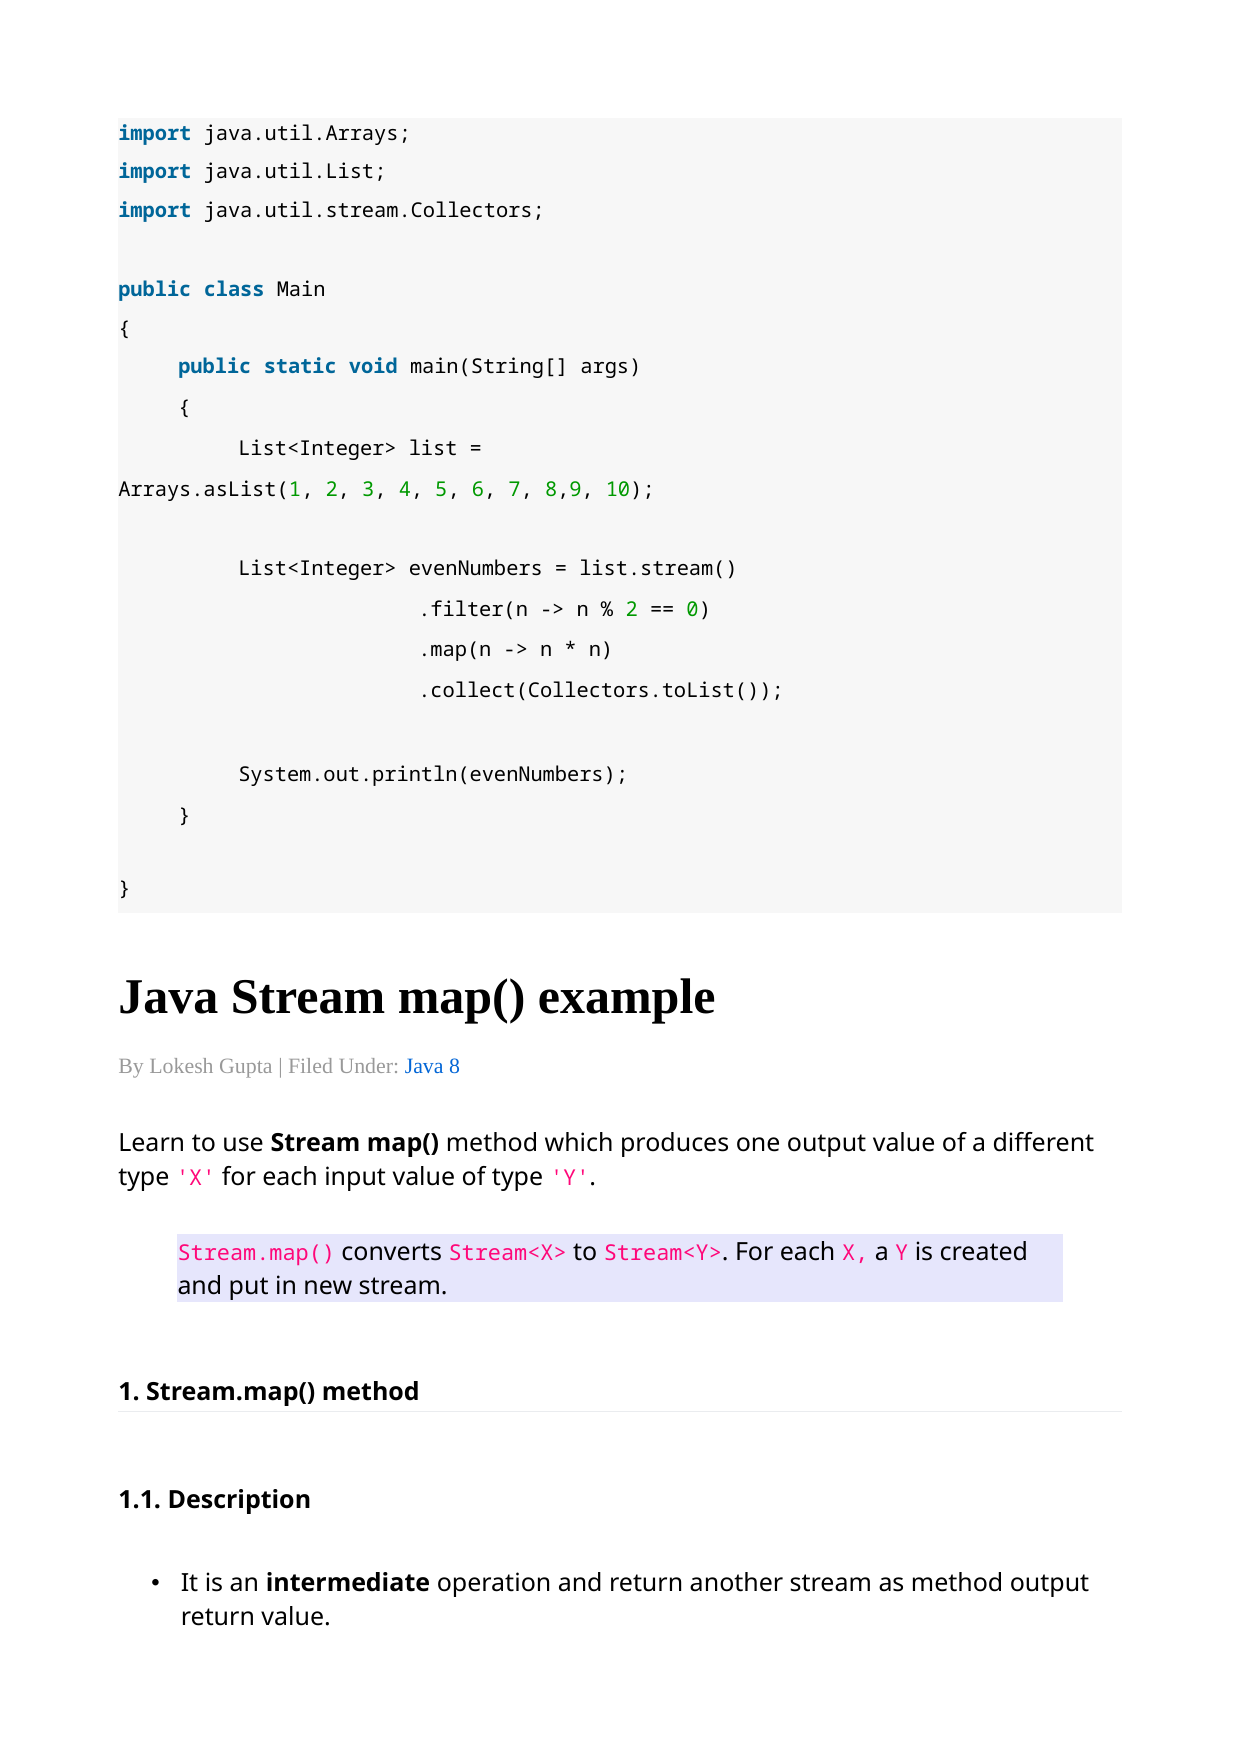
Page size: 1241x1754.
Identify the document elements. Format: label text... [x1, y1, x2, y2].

subtitle 1. Stream.map() method [118, 1374, 1122, 1411]
text By Lokesh Gupta | Filed Under: Java 8 [118, 1053, 1122, 1078]
subtitle Java Stream map() example [118, 967, 1122, 1025]
subtitle 1.1. Description [118, 1482, 1122, 1516]
list It is an intermediate operation and return another stream as method output return value. [151, 1565, 1122, 1633]
text Stream.map() converts Stream<X> to Stream<Y>. For each X, a Y is created and put in new stream. [177, 1234, 1063, 1302]
text Learn to use Stream map() method which produces one output value of a different type 'X' for each input value of type 'Y'. [118, 1125, 1122, 1193]
table_header import java.util.Arrays; import java.util.List; import java.util.stream.Collectors; public class Main { public static void main(String[] args) { List<Integer> list = Arrays.asList(1, 2, 3, 4, 5, 6, 7, 8,9, 10); List<Integer> evenNumbers = list.stream() .filter(n -> n % 2 == 0) .map(n -> n * n) .collect(Collectors.toList()); System.out.println(evenNumbers); } } [118, 118, 962, 913]
